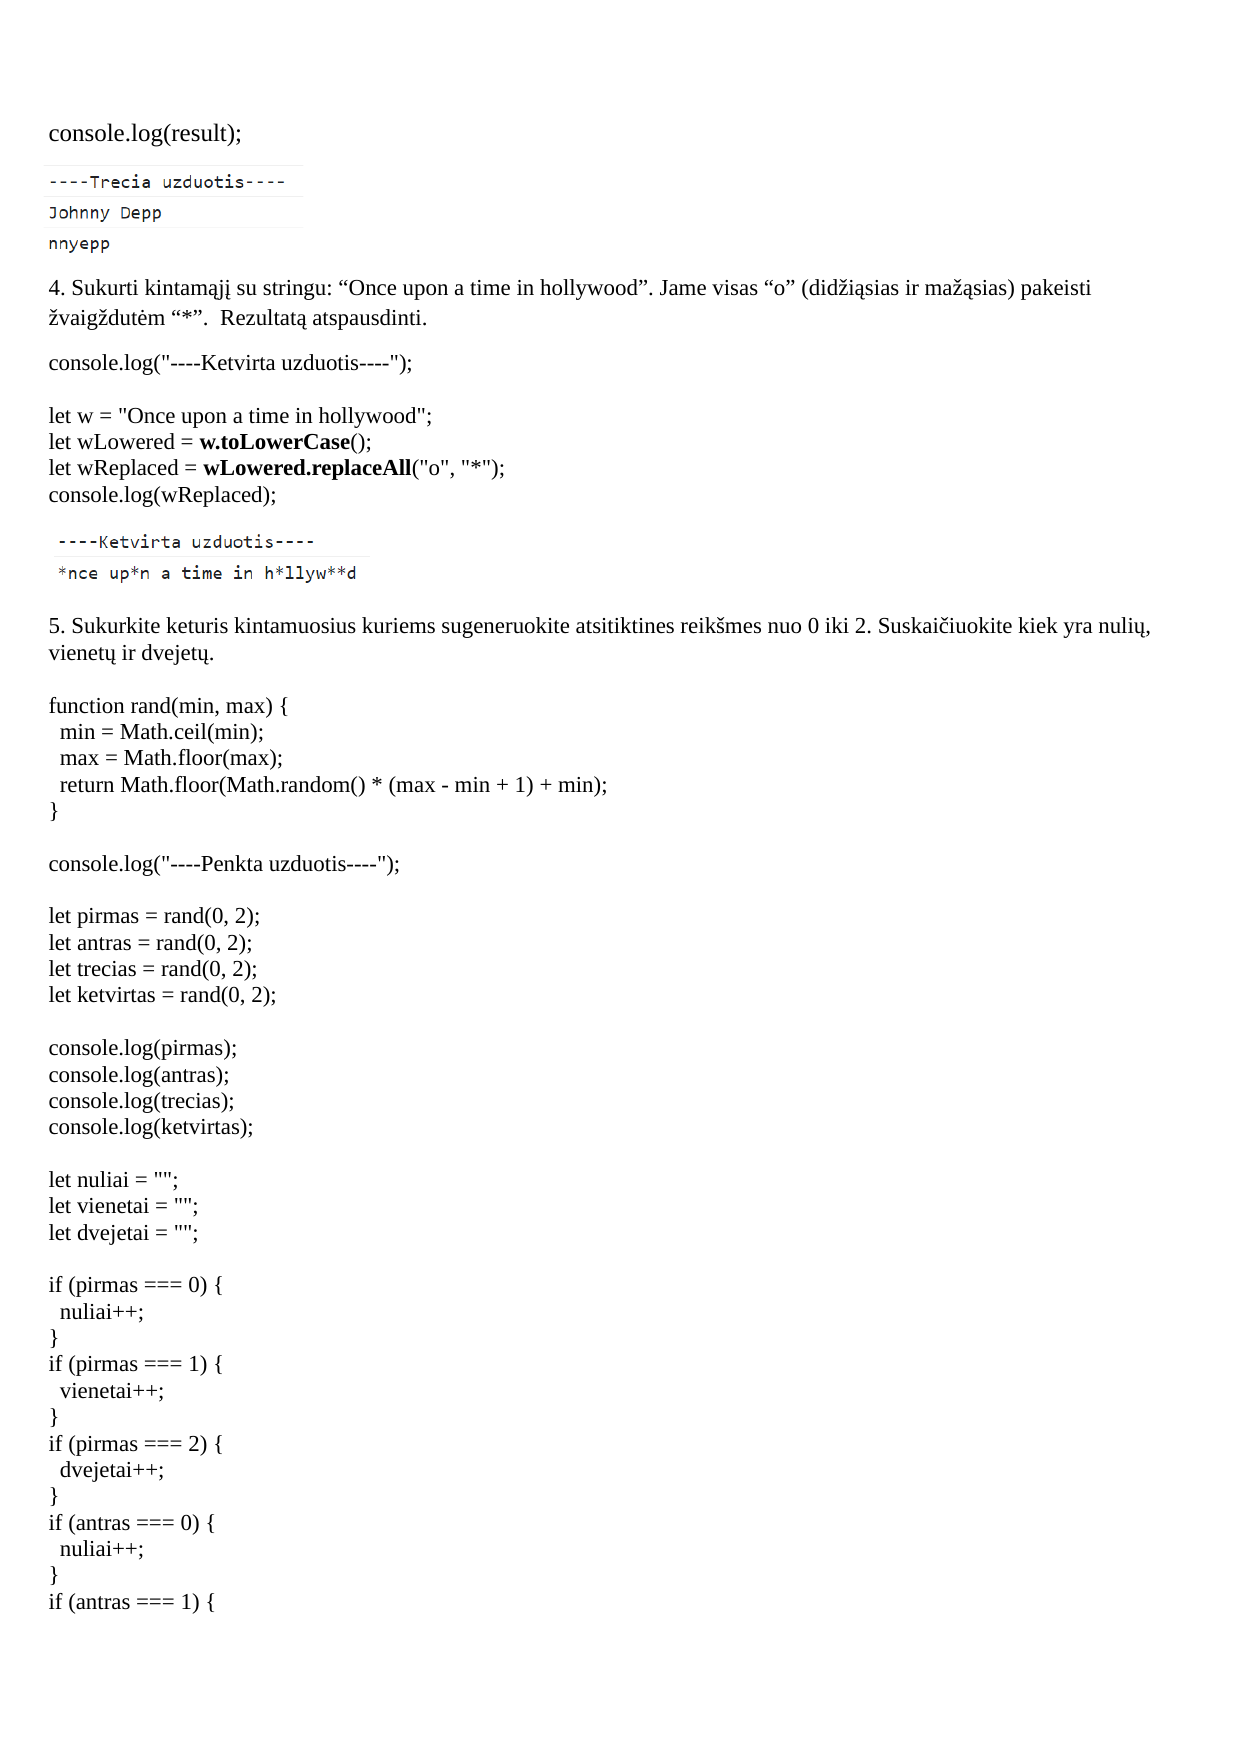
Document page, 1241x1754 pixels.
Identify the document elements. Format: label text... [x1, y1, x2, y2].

text nuliai++; [48, 1535, 1171, 1561]
text let vienetai = ""; [48, 1192, 1171, 1219]
text return Math.floor(Math.random() * (max - min + 1) + min); [48, 771, 1171, 797]
text let trecias = rand(0, 2); [48, 955, 1171, 982]
text min = Math.ceil(min); [48, 718, 1171, 744]
text console.log("----Penkta uzduotis----"); [48, 850, 1171, 876]
text vienetai++; [48, 1377, 1171, 1403]
text 5. Sukurkite keturis kintamuosius kuriems sugeneruokite atsitiktines reikšmes nuo 0 iki 2. Suskaičiuokite kiek yra nulių, vienetų ir dvejetų. [48, 613, 1171, 665]
text console.log(antras); [48, 1061, 1171, 1087]
text console.log(wReplaced); [48, 481, 1171, 507]
text nuliai++; [48, 1298, 1171, 1324]
text let dvejetai = ""; [48, 1219, 1171, 1245]
text console.log("----Ketvirta uzduotis----"); [48, 349, 1171, 375]
text console.log(result); [48, 118, 1171, 147]
text } [48, 797, 1171, 823]
text } [48, 1561, 1171, 1588]
text console.log(ketvirtas); [48, 1113, 1171, 1140]
text if (antras === 0) { [48, 1509, 1171, 1535]
text dvejetai++; [48, 1456, 1171, 1482]
text let ketvirtas = rand(0, 2); [48, 982, 1171, 1008]
text let nuliai = ""; [48, 1166, 1171, 1192]
text 4. Sukurti kintamąjį su stringu: “Once upon a time in hollywood”. Jame visas “o” (didžiąsias ir mažąsias) pakeisti žvaigždutėm “*”. Rezultatą atspausdinti. [48, 274, 1171, 331]
text console.log(trecias); [48, 1087, 1171, 1113]
text if (pirmas === 0) { [48, 1271, 1171, 1298]
text let wLowered = w.toLowerCase(); [48, 428, 1171, 454]
text function rand(min, max) { [48, 692, 1171, 718]
text max = Math.floor(max); [48, 744, 1171, 771]
text let wReplaced = wLowered.replaceAll("o", "*"); [48, 454, 1171, 481]
text if (pirmas === 1) { [48, 1351, 1171, 1377]
text let antras = rand(0, 2); [48, 929, 1171, 955]
picture [43, 163, 304, 255]
text if (pirmas === 2) { [48, 1429, 1171, 1456]
picture [54, 530, 370, 587]
text } [48, 1403, 1171, 1429]
text let w = "Once upon a time in hollywood"; [48, 402, 1171, 428]
text let pirmas = rand(0, 2); [48, 902, 1171, 929]
text if (antras === 1) { [48, 1588, 1171, 1614]
text } [48, 1324, 1171, 1351]
text } [48, 1482, 1171, 1509]
text console.log(pirmas); [48, 1034, 1171, 1061]
